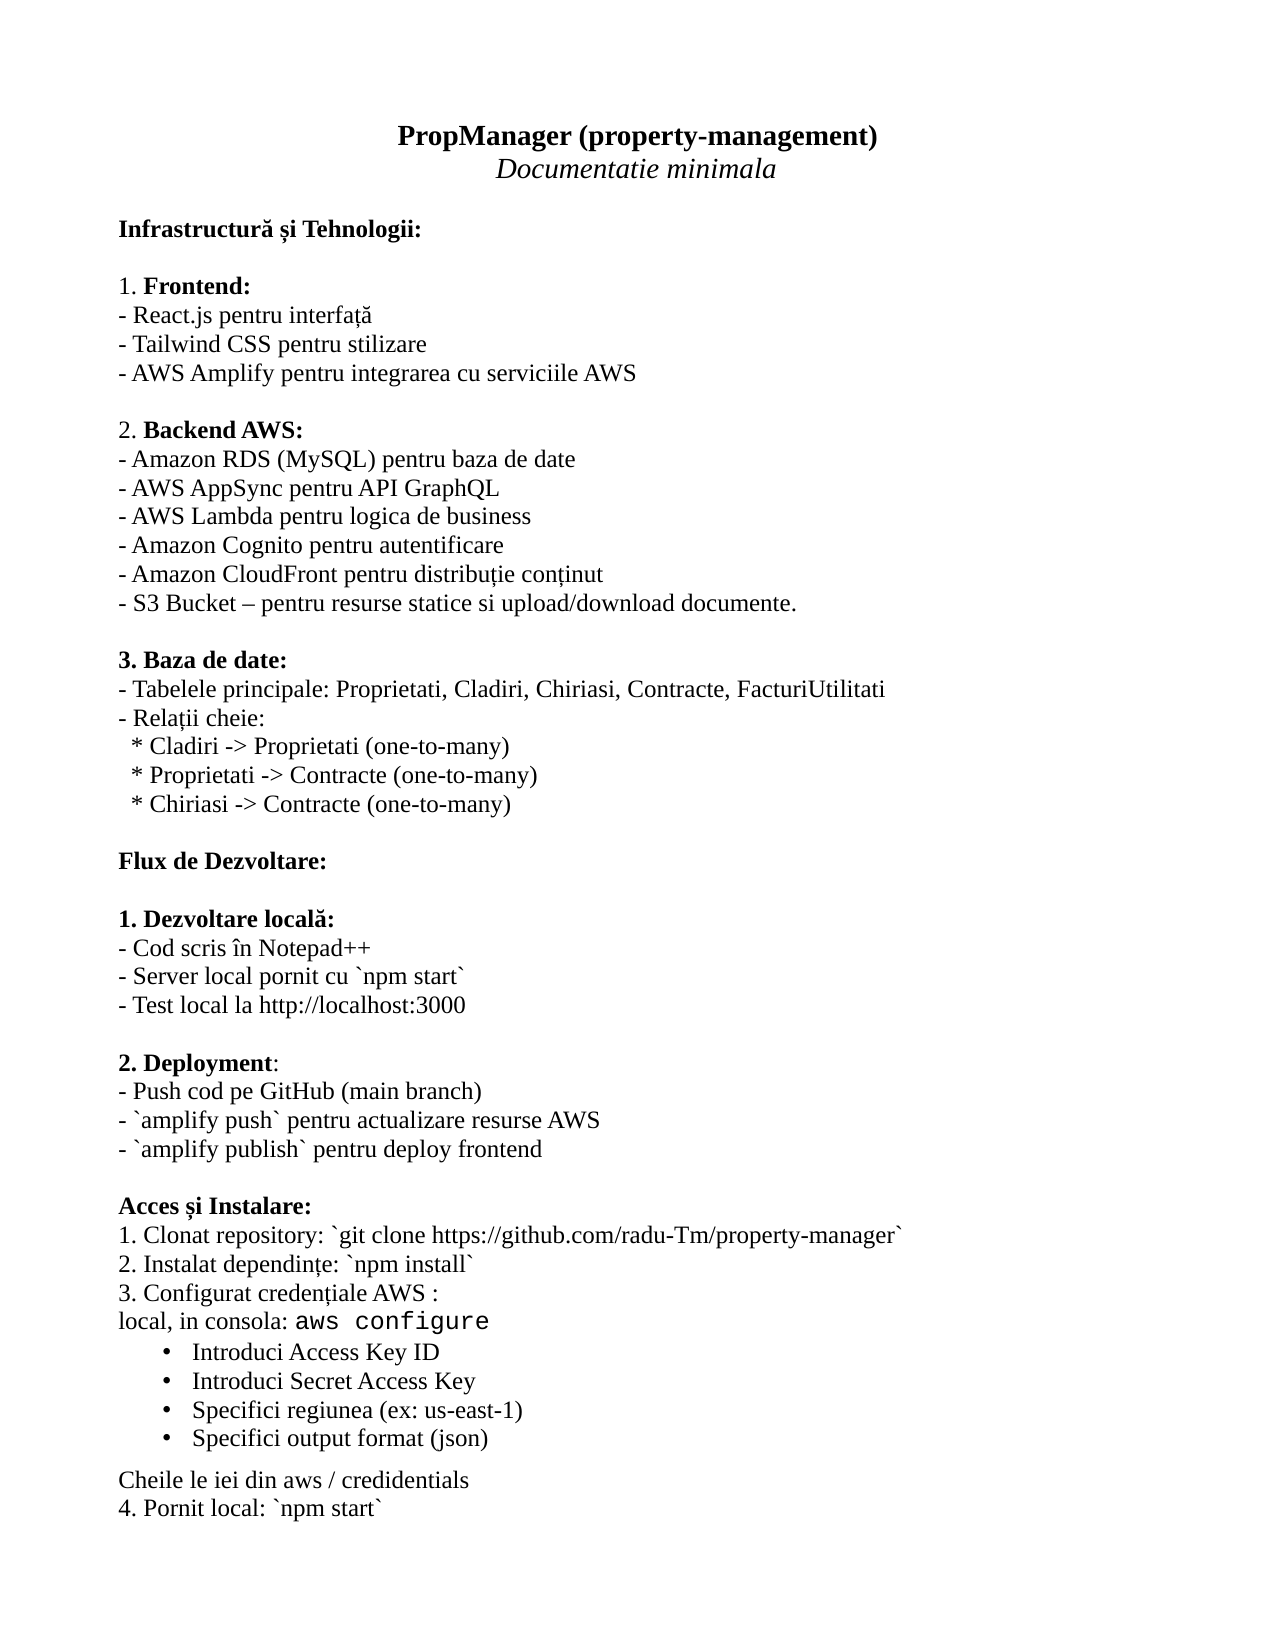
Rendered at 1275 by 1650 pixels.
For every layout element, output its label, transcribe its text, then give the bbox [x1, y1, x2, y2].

text - Cod scris în Notepad++ [118, 933, 1157, 961]
text - Amazon CloudFront pentru distribuție conținut [118, 559, 1157, 588]
text 3. Configurat credențiale AWS : local, in consola: aws configure [118, 1278, 1157, 1337]
text - Server local pornit cu `npm start` [118, 961, 1157, 990]
text 1. Clonat repository: `git clone https://github.com/radu-Tm/property-manager` [118, 1220, 1157, 1249]
text - `amplify publish` pentru deploy frontend [118, 1134, 1157, 1163]
text - Push cod pe GitHub (main branch) [118, 1076, 1157, 1105]
text - Relații cheie: [118, 703, 1157, 731]
text 1. Dezvoltare locală: [118, 904, 1157, 933]
text Acces și Instalare: [118, 1191, 1157, 1220]
text - AWS AppSync pentru API GraphQL [118, 473, 1157, 501]
text 1. Frontend: [118, 271, 1157, 300]
text - Tailwind CSS pentru stilizare [118, 329, 1157, 358]
text - S3 Bucket – pentru resurse statice si upload/download documente. [118, 588, 1157, 645]
text - React.js pentru interfață [118, 300, 1157, 329]
text PropManager (property-management) Documentatie minimala [118, 118, 1157, 185]
text - Tabelele principale: Proprietati, Cladiri, Chiriasi, Contracte, FacturiUtilitati [118, 674, 1157, 703]
text Infrastructură și Tehnologii: [118, 214, 1157, 243]
list Introduci Access Key ID [162, 1337, 1157, 1366]
text Flux de Dezvoltare: [118, 846, 1157, 904]
text - AWS Amplify pentru integrarea cu serviciile AWS [118, 358, 1157, 386]
text * Cladiri -> Proprietati (one-to-many) [118, 731, 1157, 760]
text * Proprietati -> Contracte (one-to-many) [118, 760, 1157, 789]
text 2. Deployment: [118, 1048, 1157, 1076]
list Introduci Secret Access Key [162, 1366, 1157, 1395]
text 4. Pornit local: `npm start` [118, 1493, 1157, 1522]
text - AWS Lambda pentru logica de business [118, 501, 1157, 530]
text 2. Backend AWS: [118, 415, 1157, 444]
text - Test local la http://localhost:3000 [118, 990, 1157, 1019]
text 2. Instalat dependințe: `npm install` [118, 1249, 1157, 1278]
text 3. Baza de date: [118, 645, 1157, 674]
list Specifici output format (json) [162, 1423, 1157, 1452]
text - `amplify push` pentru actualizare resurse AWS [118, 1105, 1157, 1134]
text * Chiriasi -> Contracte (one-to-many) [118, 789, 1157, 818]
text - Amazon Cognito pentru autentificare [118, 530, 1157, 559]
text Cheile le iei din aws / credidentials [118, 1465, 1157, 1493]
list Specifici regiunea (ex: us-east-1) [162, 1395, 1157, 1423]
text - Amazon RDS (MySQL) pentru baza de date [118, 444, 1157, 473]
